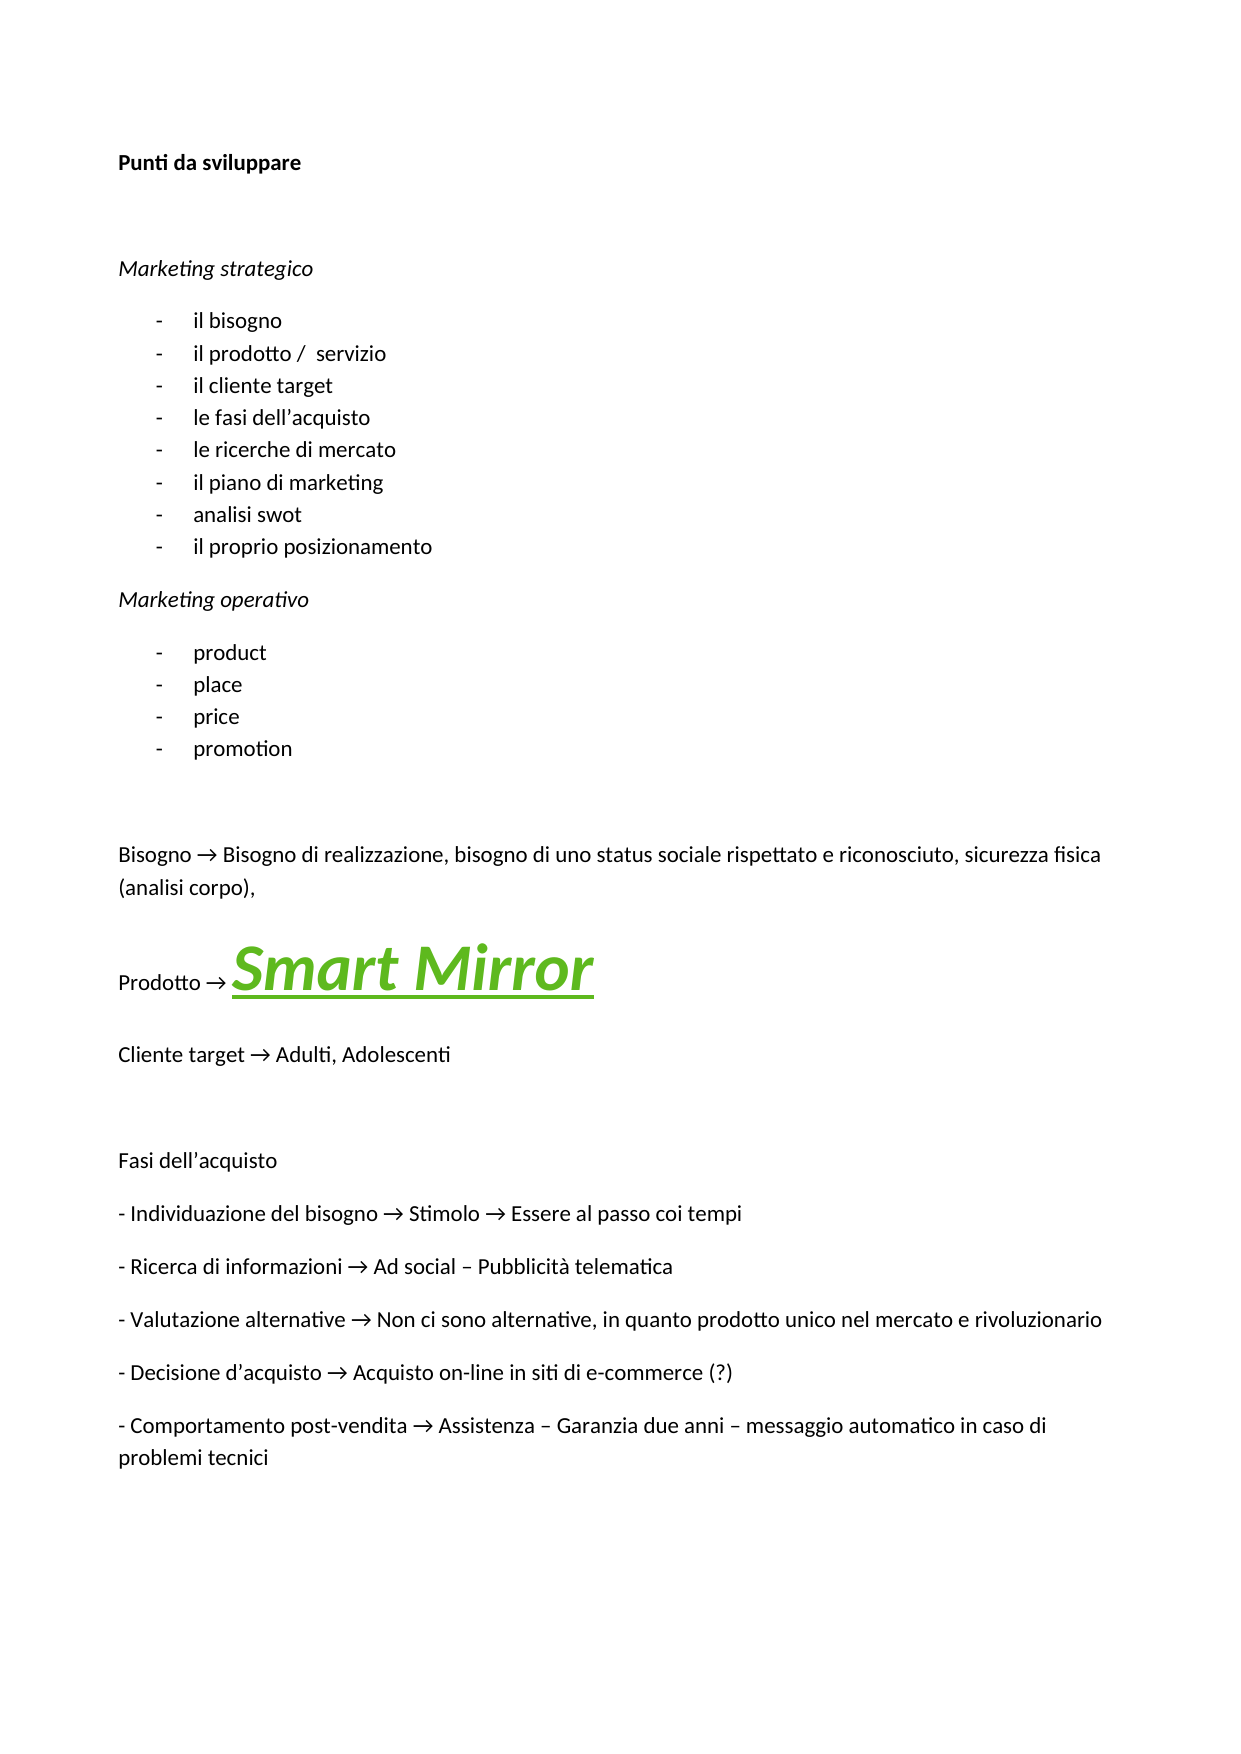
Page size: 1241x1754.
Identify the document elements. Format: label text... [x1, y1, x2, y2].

list product [156, 638, 1122, 666]
list il piano di marketing [156, 468, 1122, 496]
list il prodotto / servizio [156, 339, 1122, 367]
list il proprio posizionamento [156, 532, 1122, 560]
list il cliente target [156, 371, 1122, 399]
list analisi swot [156, 500, 1122, 528]
text Punti da sviluppare [118, 148, 1122, 176]
text - Comportamento post-vendita → Assistenza – Garanzia due anni – messaggio automatico in caso di problemi tecnici [118, 1411, 1122, 1472]
list promotion [156, 734, 1122, 763]
list le fasi dell’acquisto [156, 403, 1122, 431]
text - Valutazione alternative → Non ci sono alternative, in quanto prodotto unico nel mercato e rivoluzionario [118, 1305, 1122, 1333]
list le ricerche di mercato [156, 435, 1122, 463]
list il bisogno [156, 307, 1122, 335]
list price [156, 702, 1122, 730]
text Fasi dell’acquisto [118, 1146, 1122, 1174]
text - Ricerca di informazioni → Ad social – Pubblicità telematica [118, 1252, 1122, 1280]
text Marketing operativo [118, 585, 1122, 613]
text Bisogno → Bisogno di realizzazione, bisogno di uno status sociale rispettato e riconosciuto, sicurezza fisica (analisi corpo), [118, 841, 1122, 901]
text Cliente target → Adulti, Adolescenti [118, 1040, 1122, 1068]
list place [156, 670, 1122, 698]
text - Individuazione del bisogno → Stimolo → Essere al passo coi tempi [118, 1199, 1122, 1227]
text Prodotto → Smart Mirror [118, 926, 1122, 1007]
text - Decisione d’acquisto → Acquisto on-line in siti di e-commerce (?) [118, 1358, 1122, 1386]
text Marketing strategico [118, 254, 1122, 282]
